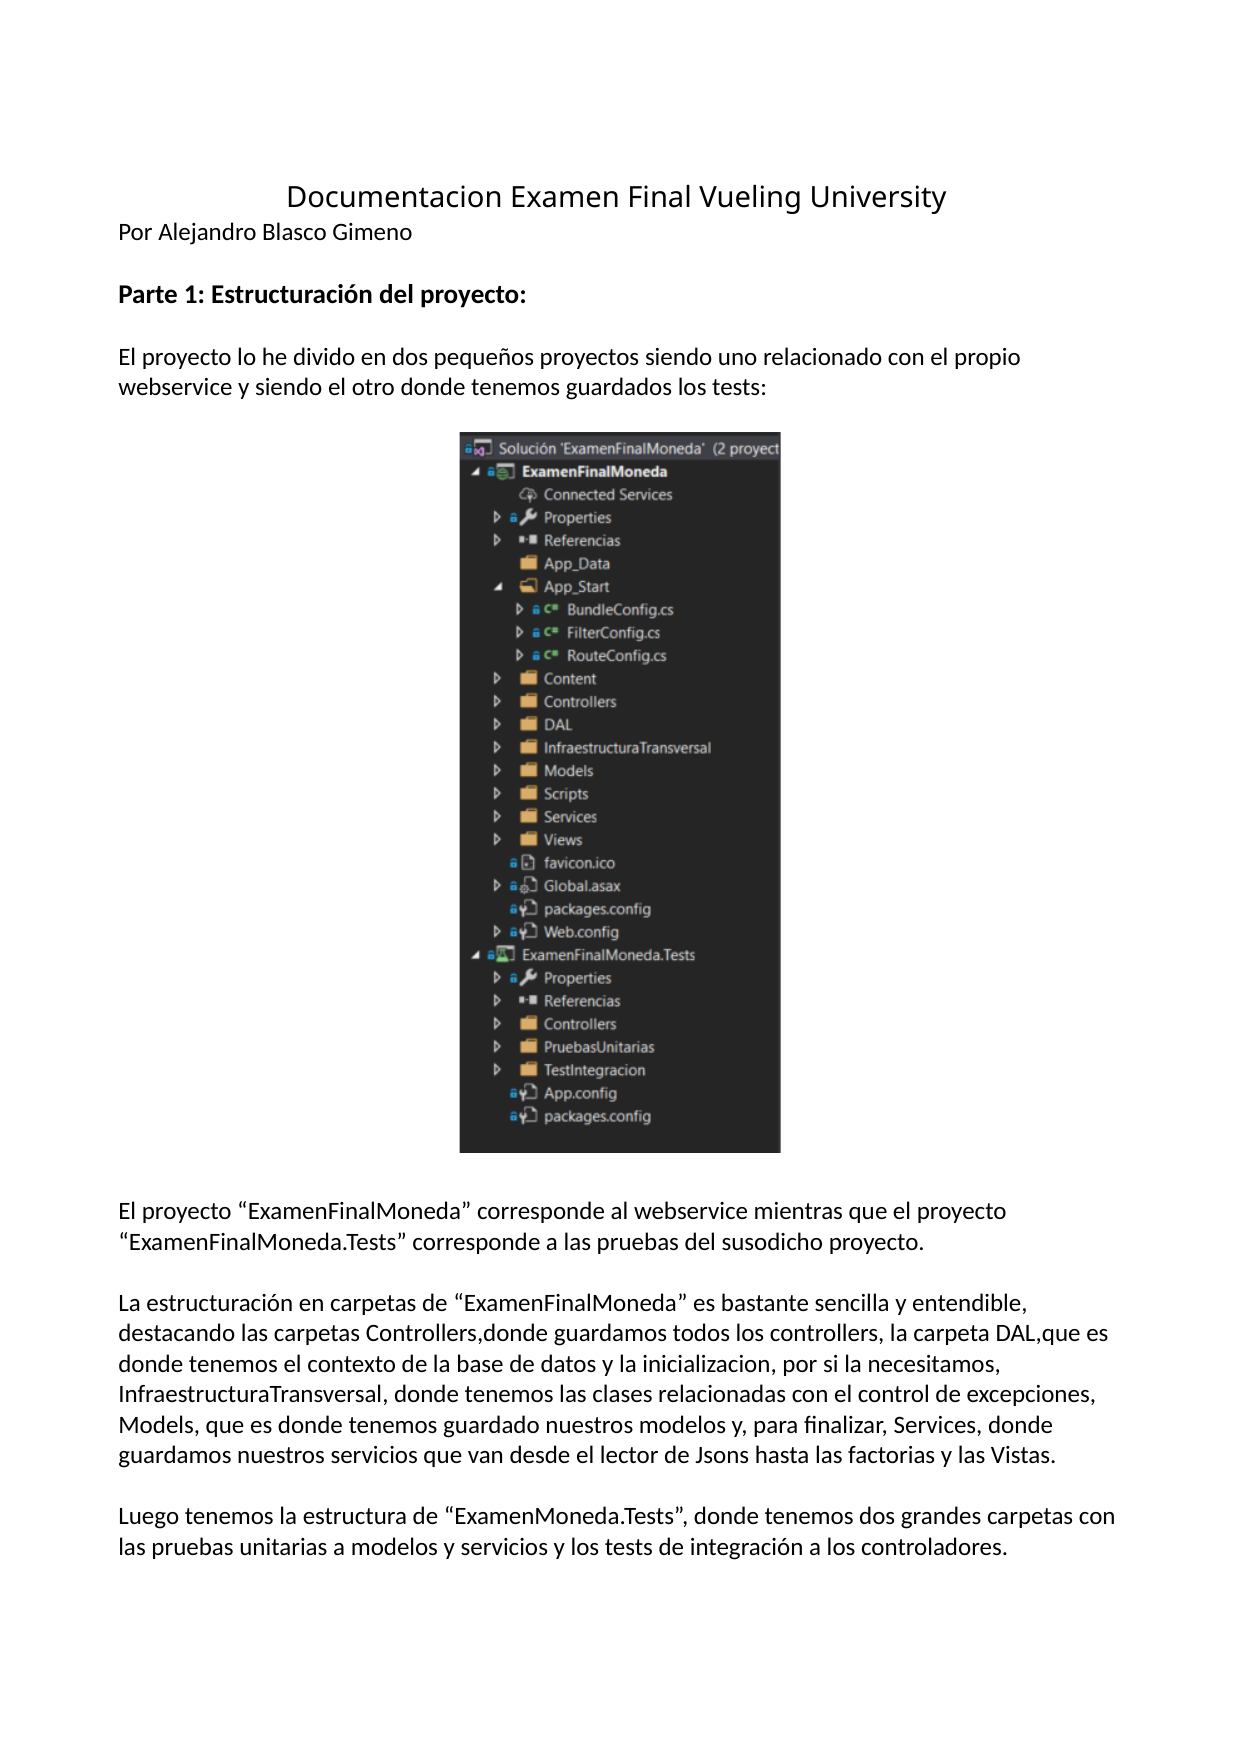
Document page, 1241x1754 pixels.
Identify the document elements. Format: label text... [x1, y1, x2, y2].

picture [459, 432, 781, 1153]
text Luego tenemos la estructura de “ExamenMoneda.Tests”, donde tenemos dos grandes carpetas con las pruebas unitarias a modelos y servicios y los tests de integración a los controladores. [118, 1500, 1122, 1561]
text El proyecto “ExamenFinalMoneda” corresponde al webservice mientras que el proyecto “ExamenFinalMoneda.Tests” corresponde a las pruebas del susodicho proyecto. [118, 1195, 1122, 1256]
text Por Alejandro Blasco Gimeno [118, 216, 1122, 247]
text La estructuración en carpetas de “ExamenFinalMoneda” es bastante sencilla y entendible, destacando las carpetas Controllers,donde guardamos todos los controllers, la carpeta DAL,que es donde tenemos el contexto de la base de datos y la inicializacion, por si la necesitamos, InfraestructuraTransversal, donde tenemos las clases relacionadas con el control de excepciones, Models, que es donde tenemos guardado nuestros modelos y, para finalizar, Services, donde guardamos nuestros servicios que van desde el lector de Jsons hasta las factorias y las Vistas. [118, 1287, 1122, 1470]
text El proyecto lo he divido en dos pequeños proyectos siendo uno relacionado con el propio webservice y siendo el otro donde tenemos guardados los tests: [118, 341, 1122, 402]
text Documentacion Examen Final Vueling University [118, 176, 1122, 216]
text Parte 1: Estructuración del proyecto: [118, 277, 1122, 310]
